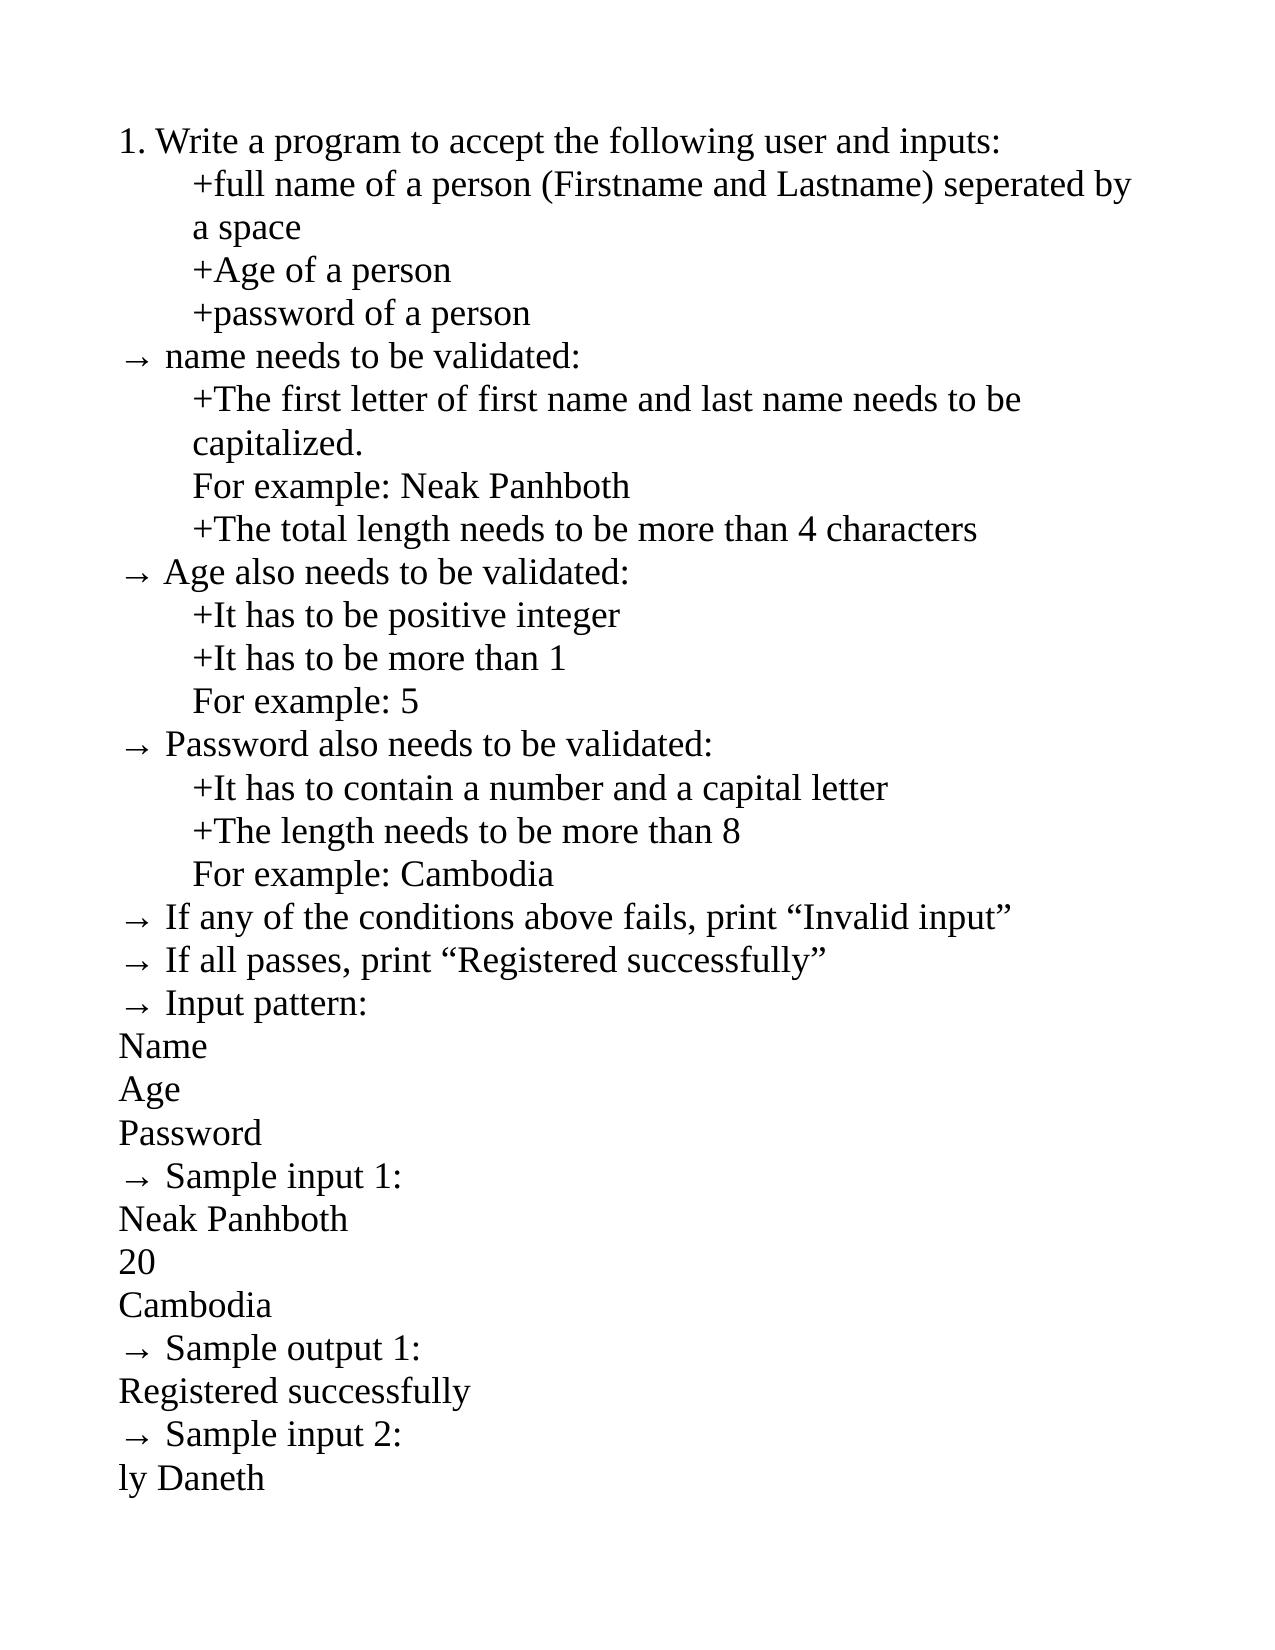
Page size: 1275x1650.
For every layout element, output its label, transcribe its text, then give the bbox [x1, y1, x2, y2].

text +It has to be positive integer [118, 592, 1157, 636]
text For example: Neak Panhboth [118, 463, 1157, 506]
text +The total length needs to be more than 4 characters [118, 506, 1157, 549]
text 20 [118, 1239, 1157, 1282]
text +It has to contain a number and a capital letter [118, 765, 1157, 808]
text → If any of the conditions above fails, print “Invalid input” [118, 894, 1157, 937]
text ly Daneth [118, 1455, 1157, 1498]
text Registered successfully [118, 1369, 1157, 1412]
text +password of a person [118, 291, 1157, 334]
text Age [118, 1067, 1157, 1110]
text → Sample input 1: [118, 1153, 1157, 1196]
text → Sample input 2: [118, 1412, 1157, 1455]
text Name [118, 1024, 1157, 1067]
text +full name of a person (Firstname and Lastname) seperated by a space [118, 161, 1157, 247]
text → Input pattern: [118, 981, 1157, 1024]
text +The length needs to be more than 8 [118, 808, 1157, 851]
text 1. Write a program to accept the following user and inputs: [118, 118, 1157, 161]
text For example: 5 [118, 679, 1157, 722]
text Password [118, 1110, 1157, 1153]
text For example: Cambodia [118, 851, 1157, 894]
text → Sample output 1: [118, 1326, 1157, 1369]
text → Age also needs to be validated: [118, 549, 1157, 592]
text → If all passes, print “Registered successfully” [118, 937, 1157, 981]
text +Age of a person [118, 247, 1157, 291]
text Cambodia [118, 1282, 1157, 1326]
text Neak Panhboth [118, 1196, 1157, 1239]
text → Password also needs to be validated: [118, 722, 1157, 765]
text +The first letter of first name and last name needs to be capitalized. [118, 377, 1157, 463]
text +It has to be more than 1 [118, 636, 1157, 679]
text → name needs to be validated: [118, 334, 1157, 377]
